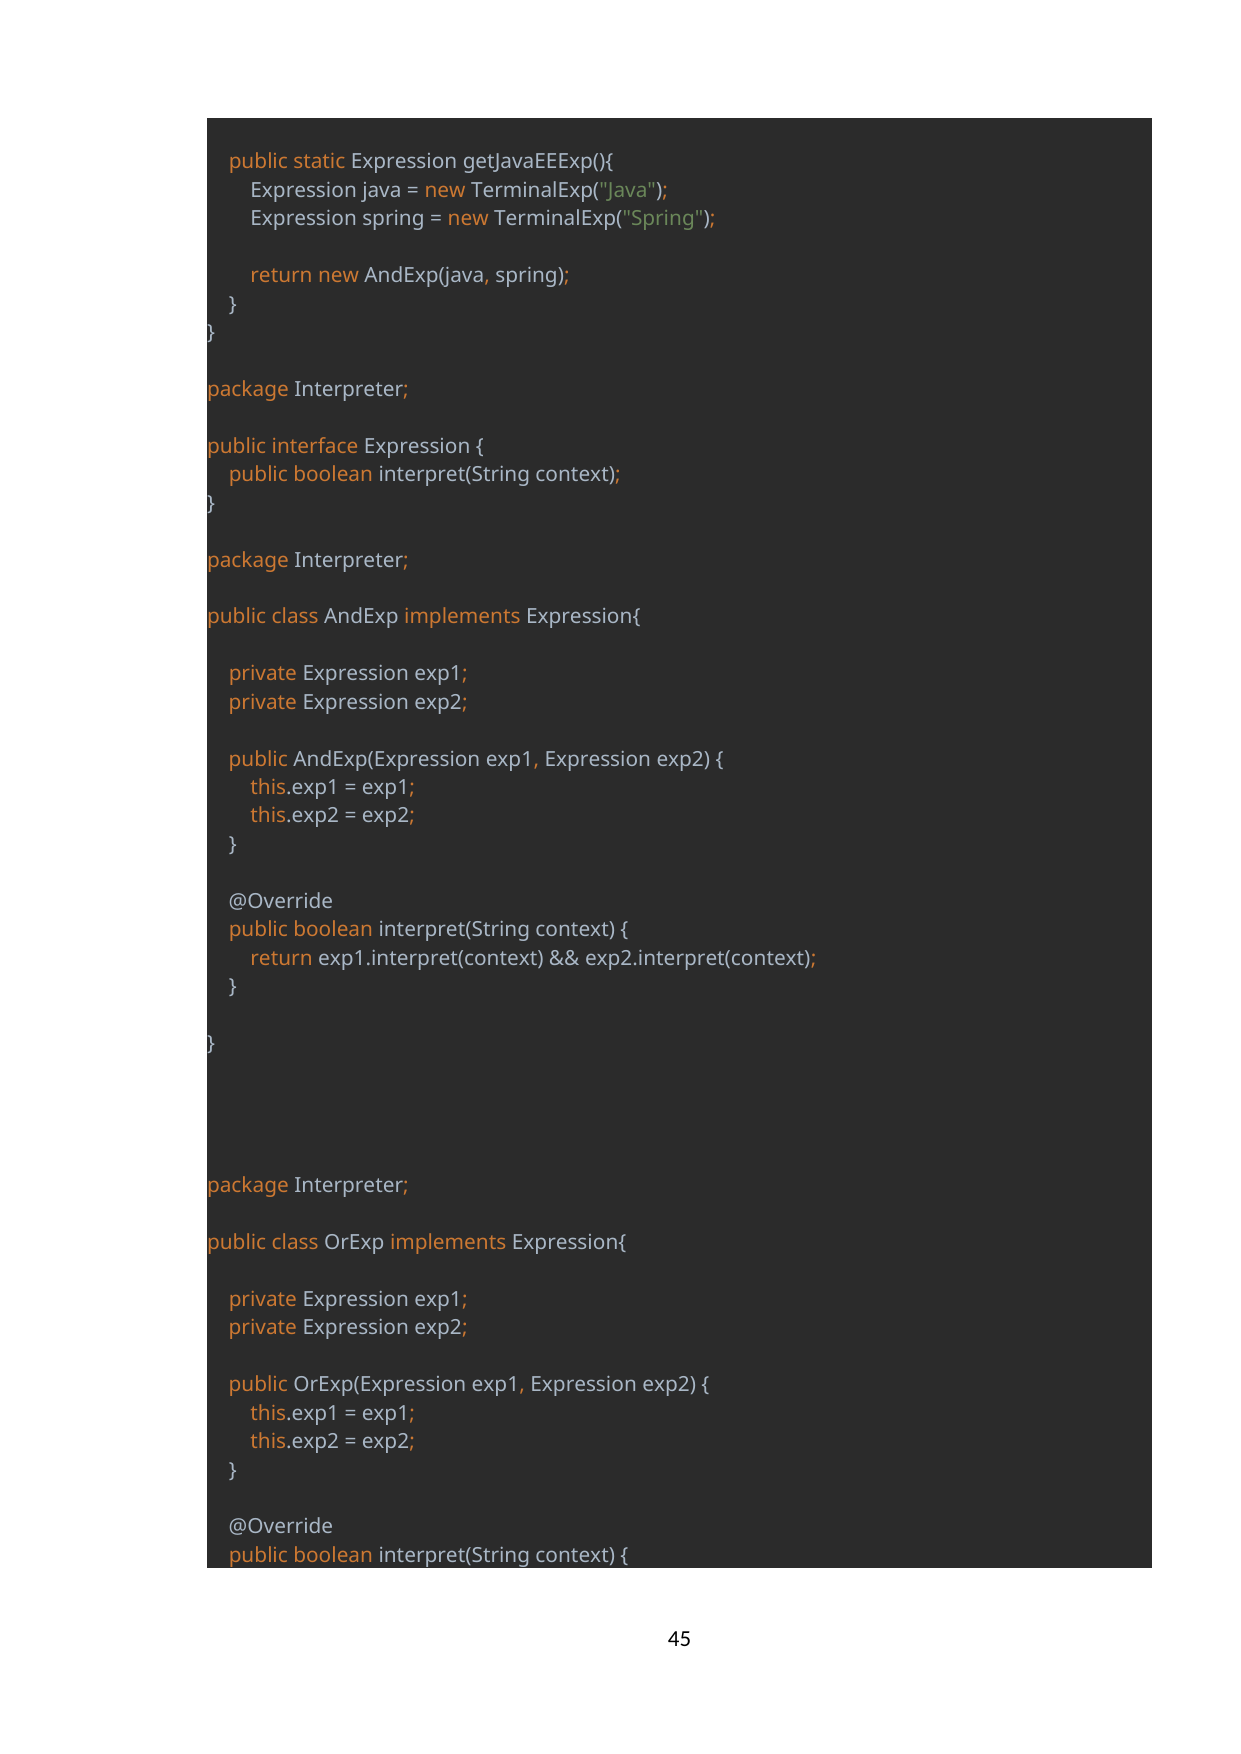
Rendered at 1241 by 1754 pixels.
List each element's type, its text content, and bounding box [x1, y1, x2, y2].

text public static Expression getJavaEEExp(){ Expression java = new TerminalExp("Java"); Expression spring = new TerminalExp("Spring"); return new AndExp(java, spring); } } package Interpreter; public interface Expression { public boolean interpret(String context); } package Interpreter; public class AndExp implements Expression{ private Expression exp1; private Expression exp2; public AndExp(Expression exp1, Expression exp2) { this.exp1 = exp1; this.exp2 = exp2; } @Override public boolean interpret(String context) { return exp1.interpret(context) && exp2.interpret(context); } } package Interpreter; public class OrExp implements Expression{ private Expression exp1; private Expression exp2; public OrExp(Expression exp1, Expression exp2) { this.exp1 = exp1; this.exp2 = exp2; } @Override public boolean interpret(String context) { [207, 118, 1152, 1568]
